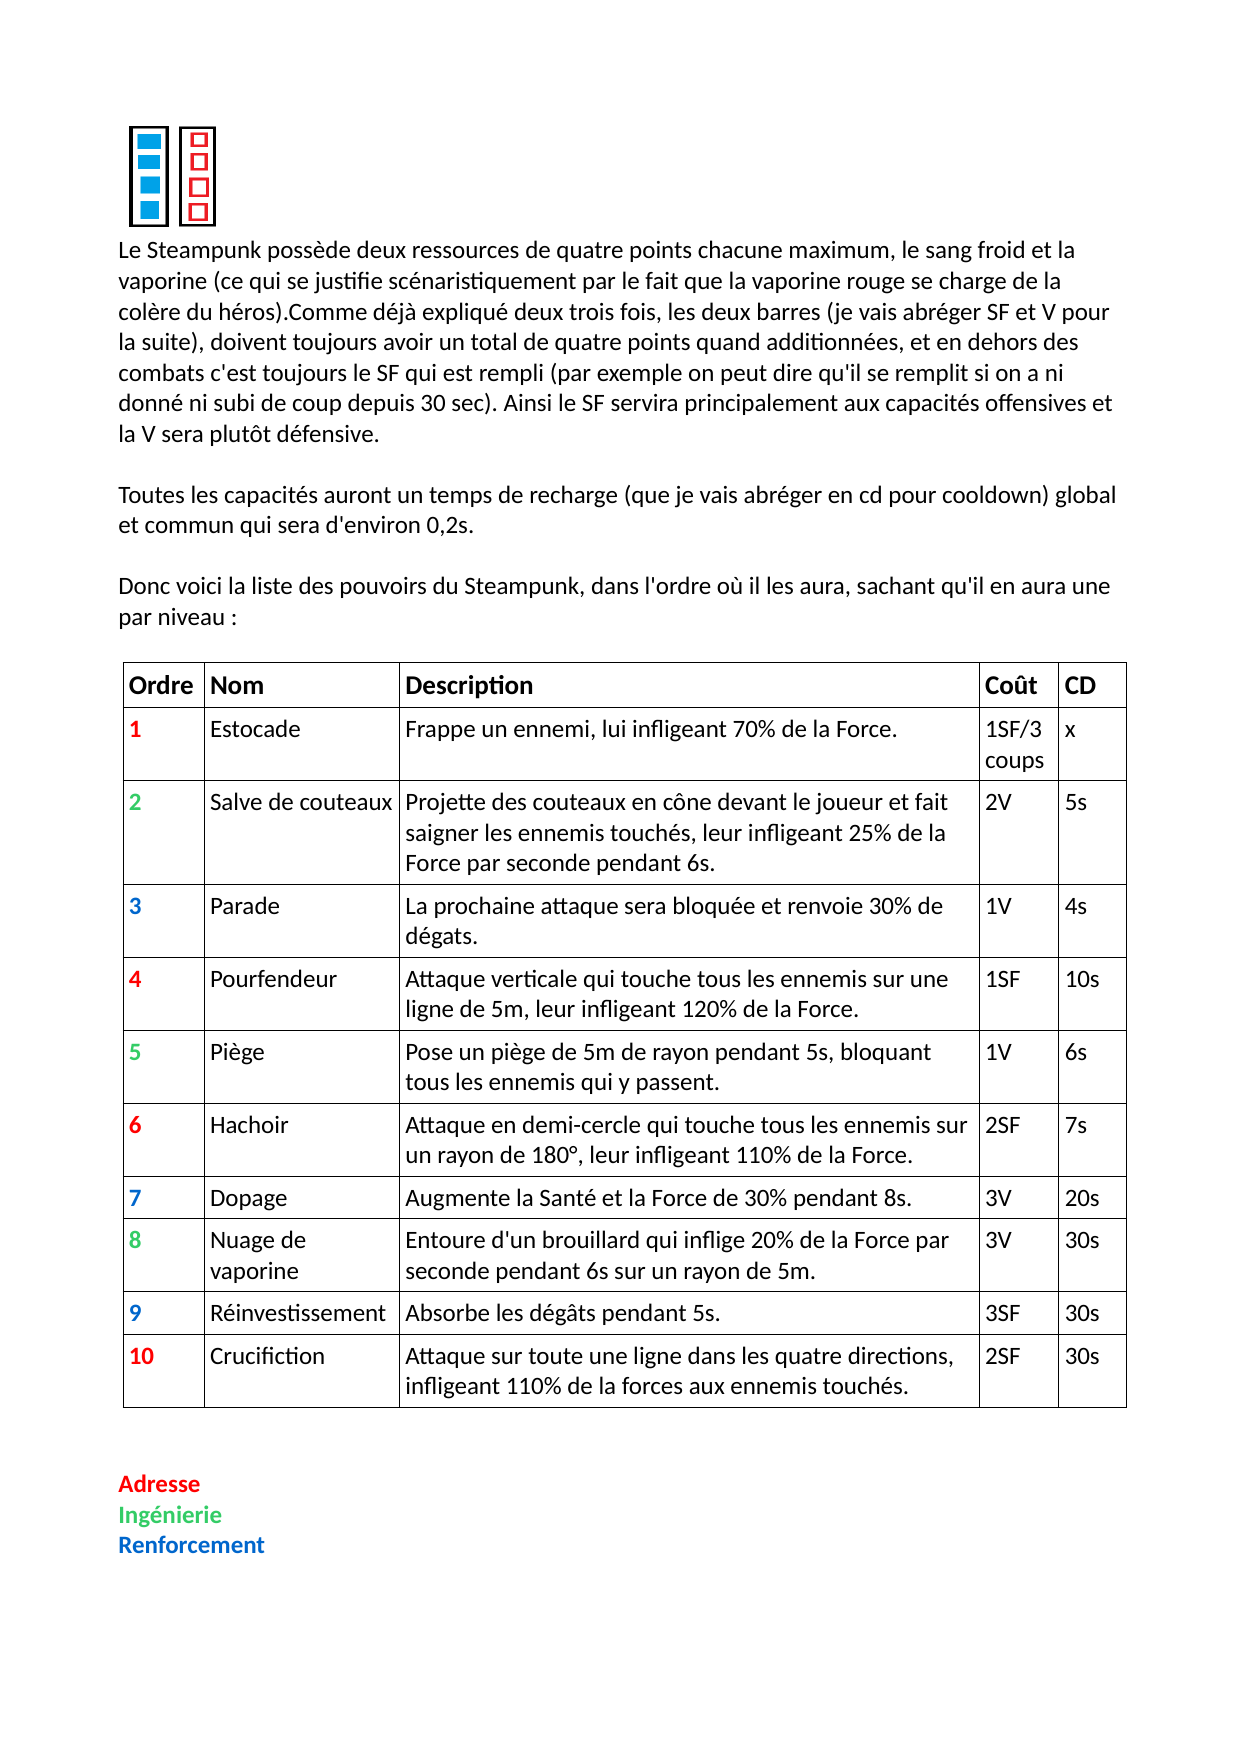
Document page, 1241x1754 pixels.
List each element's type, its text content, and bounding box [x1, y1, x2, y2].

table_cell 7s [1059, 1104, 1126, 1176]
text Adresse [118, 1468, 1122, 1499]
table_cell Piège [205, 1031, 399, 1103]
table_cell Parade [205, 885, 399, 957]
table_cell 3 [124, 885, 204, 957]
table_cell 10s [1059, 958, 1126, 1029]
table_cell 3V [980, 1177, 1058, 1218]
table_header CD [1059, 663, 1126, 707]
table_cell 7 [124, 1177, 204, 1218]
table_cell 8 [124, 1219, 204, 1291]
table_cell La prochaine attaque sera bloquée et renvoie 30% de dégats. [400, 885, 979, 957]
table_cell Crucifiction [205, 1335, 399, 1407]
table_cell 1 [124, 708, 204, 780]
table_header Coût [980, 663, 1058, 707]
table_cell 5 [124, 1031, 204, 1103]
table_cell Entoure d'un brouillard qui inflige 20% de la Force par seconde pendant 6s sur un rayon de 5m. [400, 1219, 979, 1291]
table_cell 30s [1059, 1292, 1126, 1334]
table_cell Augmente la Santé et la Force de 30% pendant 8s. [400, 1177, 979, 1218]
table_cell Réinvestissement [205, 1292, 399, 1334]
table_cell 1V [980, 885, 1058, 957]
text Renforcement [118, 1529, 1122, 1560]
table_cell Projette des couteaux en cône devant le joueur et fait saigner les ennemis touchés, leur infligeant 25% de la Force par seconde pendant 6s. [400, 781, 979, 883]
table_cell 10 [124, 1335, 204, 1407]
table_cell 6s [1059, 1031, 1126, 1103]
table_cell 2SF [980, 1104, 1058, 1176]
table_cell Attaque sur toute une ligne dans les quatre directions, infligeant 110% de la forces aux ennemis touchés. [400, 1335, 979, 1407]
table_header Nom [205, 663, 399, 707]
table_cell 1V [980, 1031, 1058, 1103]
table_cell 3SF [980, 1292, 1058, 1334]
table_cell 1SF [980, 958, 1058, 1029]
table_cell 9 [124, 1292, 204, 1334]
text Le Steampunk possède deux ressources de quatre points chacune maximum, le sang froid et la vaporine (ce qui se justifie scénaristiquement par le fait que la vaporine rouge se charge de la colère du héros).Comme déjà expliqué deux trois fois, les deux barres (je vais abréger SF et V pour la suite), doivent toujours avoir un total de quatre points quand additionnées, et en dehors des combats c'est toujours le SF qui est rempli (par exemple on peut dire qu'il se remplit si on a ni donné ni subi de coup depuis 30 sec). Ainsi le SF servira principalement aux capacités offensives et la V sera plutôt défensive. [118, 118, 1122, 448]
table_cell x [1059, 708, 1126, 780]
table_cell Frappe un ennemi, lui infligeant 70% de la Force. [400, 708, 979, 780]
table_cell Pourfendeur [205, 958, 399, 1029]
table_cell Attaque verticale qui touche tous les ennemis sur une ligne de 5m, leur infligeant 120% de la Force. [400, 958, 979, 1029]
table_cell 6 [124, 1104, 204, 1176]
table_header Ordre [124, 663, 204, 707]
table_cell 5s [1059, 781, 1126, 883]
table_cell 30s [1059, 1219, 1126, 1291]
table_cell 4s [1059, 885, 1126, 957]
table_cell 20s [1059, 1177, 1126, 1218]
table_cell 3V [980, 1219, 1058, 1291]
table_cell 1SF/3 coups [980, 708, 1058, 780]
text Donc voici la liste des pouvoirs du Steampunk, dans l'ordre où il les aura, sachant qu'il en aura une par niveau : [118, 570, 1122, 631]
text Toutes les capacités auront un temps de recharge (que je vais abréger en cd pour cooldown) global et commun qui sera d'environ 0,2s. [118, 479, 1122, 540]
table_cell 2V [980, 781, 1058, 883]
text Ingénierie [118, 1499, 1122, 1529]
table_cell Attaque en demi-cercle qui touche tous les ennemis sur un rayon de 180°, leur infligeant 110% de la Force. [400, 1104, 979, 1176]
table_cell Estocade [205, 708, 399, 780]
table_cell 30s [1059, 1335, 1126, 1407]
table_cell Absorbe les dégâts pendant 5s. [400, 1292, 979, 1334]
table_cell Nuage de vaporine [205, 1219, 399, 1291]
table_cell 4 [124, 958, 204, 1029]
table_cell Dopage [205, 1177, 399, 1218]
table_cell Salve de couteaux [205, 781, 399, 883]
table_cell Pose un piège de 5m de rayon pendant 5s, bloquant tous les ennemis qui y passent. [400, 1031, 979, 1103]
table_cell 2SF [980, 1335, 1058, 1407]
table_header Description [400, 663, 979, 707]
table_cell Hachoir [205, 1104, 399, 1176]
table_cell 2 [124, 781, 204, 883]
